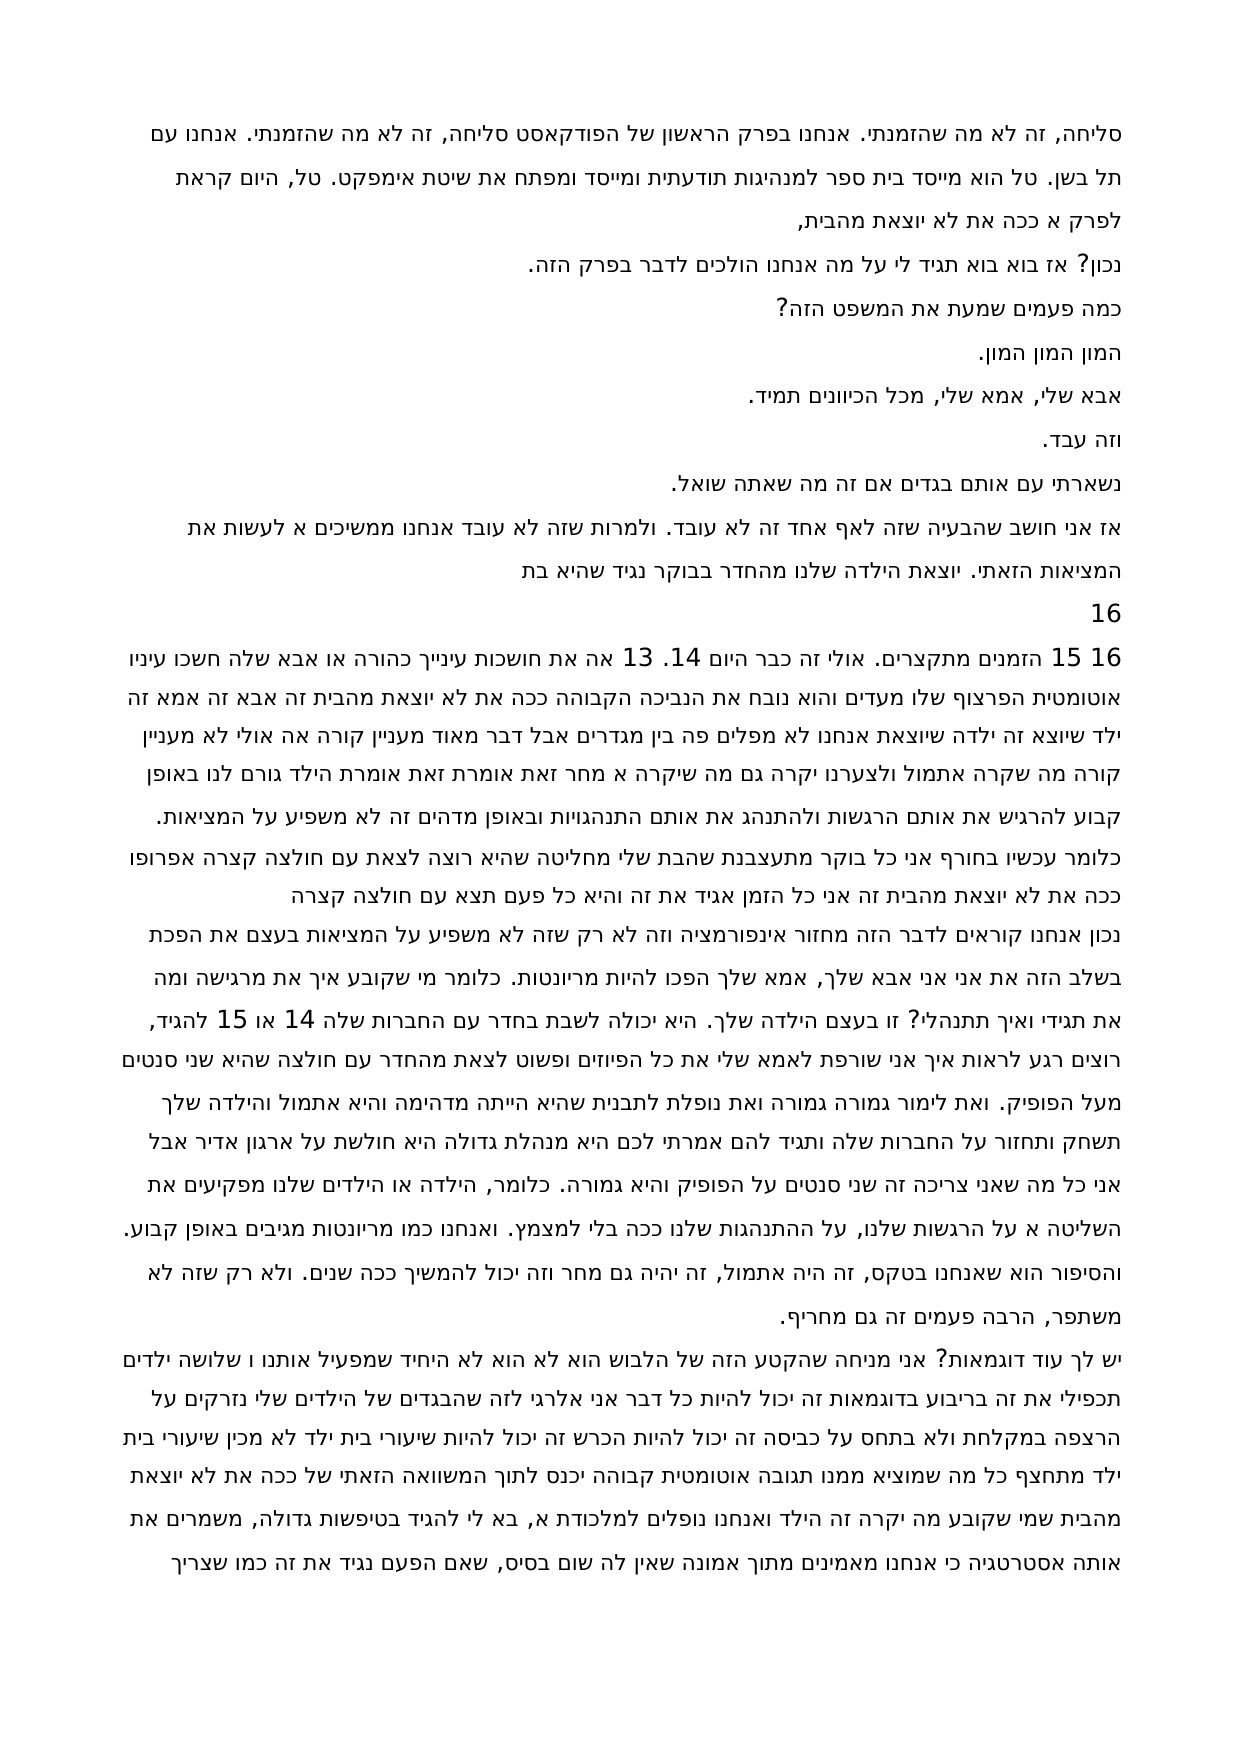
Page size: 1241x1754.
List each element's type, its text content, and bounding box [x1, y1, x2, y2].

text כמה פעמים שמעת את המשפט הזה? [118, 293, 1122, 322]
text נכון אנחנו קוראים לדבר הזה מחזור אינפורמציה וזה לא רק שזה לא משפיע על המציאות בעצם את הפכת בשלב הזה את אני אני אבא שלך, אמא שלך הפכו להיות מריונטות. כלומר מי שקובע איך את מרגישה ומה את תגידי ואיך תתנהלי? זו בעצם הילדה שלך. היא יכולה לשבת בחדר עם החברות שלה 14 או 15 להגיד, רוצים רגע לראות איך אני שורפת לאמא שלי את כל הפיוזים ופשוט לצאת מהחדר עם חולצה שהיא שני סנטים מעל הפופיק. ואת לימור גמורה גמורה ואת נופלת לתבנית שהיא הייתה מדהימה והיא אתמול והילדה שלך תשחק ותחזור על החברות שלה ותגיד להם אמרתי לכם היא מנהלת גדולה היא חולשת על ארגון אדיר אבל אני כל מה שאני צריכה זה שני סנטים על הפופיק והיא גמורה. כלומר, הילדה או הילדים שלנו מפקיעים את השליטה א על הרגשות שלנו, על ההתנהגות שלנו ככה בלי למצמץ. ואנחנו כמו מריונטות מגיבים באופן קבוע. והסיפור הוא שאנחנו בטקס, זה היה אתמול, זה יהיה גם מחר וזה יכול להמשיך ככה שנים. ולא רק שזה לא משתפר, הרבה פעמים זה גם מחריף. [118, 922, 1122, 1330]
text המון המון המון. [118, 337, 1122, 366]
text 16 [118, 599, 1122, 628]
text נכון? אז בוא בוא תגיד לי על מה אנחנו הולכים לדבר בפרק הזה. [118, 249, 1122, 278]
text נשארתי עם אותם בגדים אם זה מה שאתה שואל. [118, 468, 1122, 497]
text סליחה, זה לא מה שהזמנתי. אנחנו בפרק הראשון של הפודקאסט סליחה, זה לא מה שהזמנתי. אנחנו עם תל בשן. טל הוא מייסד בית ספר למנהיגות תודעתית ומייסד ומפתח את שיטת אימפקט. טל, היום קראת לפרק א ככה את לא יוצאת מהבית, [118, 118, 1122, 235]
text אז אני חושב שהבעיה שזה לאף אחד זה לא עובד. ולמרות שזה לא עובד אנחנו ממשיכים א לעשות את המציאות הזאתי. יוצאת הילדה שלנו מהחדר בבוקר נגיד שהיא בת [118, 512, 1122, 585]
text כלומר עכשיו בחורף אני כל בוקר מתעצבנת שהבת שלי מחליטה שהיא רוצה לצאת עם חולצה קצרה אפרופו ככה את לא יוצאת מהבית זה אני כל הזמן אגיד את זה והיא כל פעם תצא עם חולצה קצרה [118, 845, 1122, 909]
text יש לך עוד דוגמאות? אני מניחה שהקטע הזה של הלבוש הוא לא הוא לא היחיד שמפעיל אותנו ו שלושה ילדים תכפילי את זה בריבוע בדוגמאות זה יכול להיות כל דבר אני אלרגי לזה שהבגדים של הילדים שלי נזרקים על הרצפה במקלחת ולא בתחס על כביסה זה יכול להיות הכרש זה יכול להיות שיעורי בית ילד לא מכין שיעורי בית ילד מתחצף כל מה שמוציא ממנו תגובה אוטומטית קבוהה יכנס לתוך המשוואה הזאתי של ככה את לא יוצאת מהבית שמי שקובע מה יקרה זה הילד ואנחנו נופלים למלכודת א, בא לי להגיד בטיפשות גדולה, משמרים את אותה אסטרטגיה כי אנחנו מאמינים מתוך אמונה שאין לה שום בסיס, שאם הפעם נגיד את זה כמו שצריך [118, 1344, 1122, 1576]
text וזה עבד. [118, 424, 1122, 453]
text 16 15 הזמנים מתקצרים. אולי זה כבר היום 14. 13 אה את חושכות עינייך כהורה או אבא שלה חשכו עיניו אוטומטית הפרצוף שלו מעדים והוא נובח את הנביכה הקבוהה ככה את לא יוצאת מהבית זה אבא זה אמא זה ילד שיוצא זה ילדה שיוצאת אנחנו לא מפלים פה בין מגדרים אבל דבר מאוד מעניין קורה אה אולי לא מעניין קורה מה שקרה אתמול ולצערנו יקרה גם מה שיקרה א מחר זאת אומרת זאת אומרת הילד גורם לנו באופן קבוע להרגיש את אותם הרגשות ולהתנהג את אותם התנהגויות ובאופן מדהים זה לא משפיע על המציאות. [118, 643, 1122, 831]
text אבא שלי, אמא שלי, מכל הכיוונים תמיד. [118, 381, 1122, 410]
